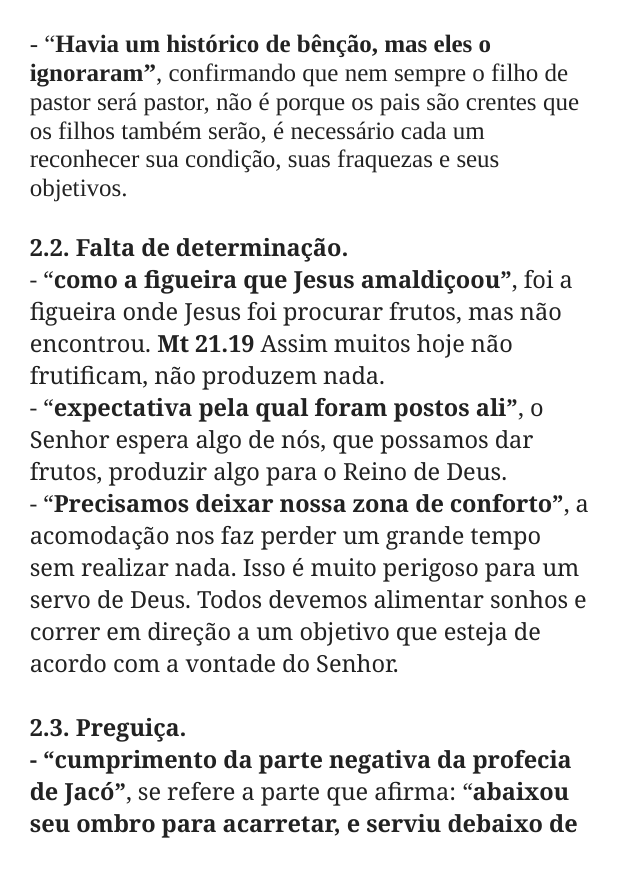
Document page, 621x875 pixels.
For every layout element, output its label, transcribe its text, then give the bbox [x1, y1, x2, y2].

text 2.2. Falta de determinação. [29, 231, 591, 263]
text - “Precisamos deixar nossa zona de conforto”, a acomodação nos faz perder um grande tempo sem realizar nada. Isso é muito perigoso para um servo de Deus. Todos devemos alimentar sonhos e correr em direção a um objetivo que esteja de acordo com a vontade do Senhor. [29, 487, 591, 679]
text - “como a figueira que Jesus amaldiçoou”, foi a figueira onde Jesus foi procurar frutos, mas não encontrou. Mt 21.19 Assim muitos hoje não frutificam, não produzem nada. [29, 263, 591, 391]
text - “expectativa pela qual foram postos ali”, o Senhor espera algo de nós, que possamos dar frutos, produzir algo para o Reino de Deus. [29, 391, 591, 487]
text 2.3. Preguiça. [29, 711, 591, 743]
text - “Havia um histórico de bênção, mas eles o ignoraram”, confirmando que nem sempre o filho de pastor será pastor, não é porque os pais são crentes que os filhos também serão, é necessário cada um reconhecer sua condição, suas fraquezas e seus objetivos. [29, 29, 591, 202]
text - “cumprimento da parte negativa da profecia de Jacó”, se refere a parte que afirma: “abaixou seu ombro para acarretar, e serviu debaixo de [29, 743, 591, 839]
